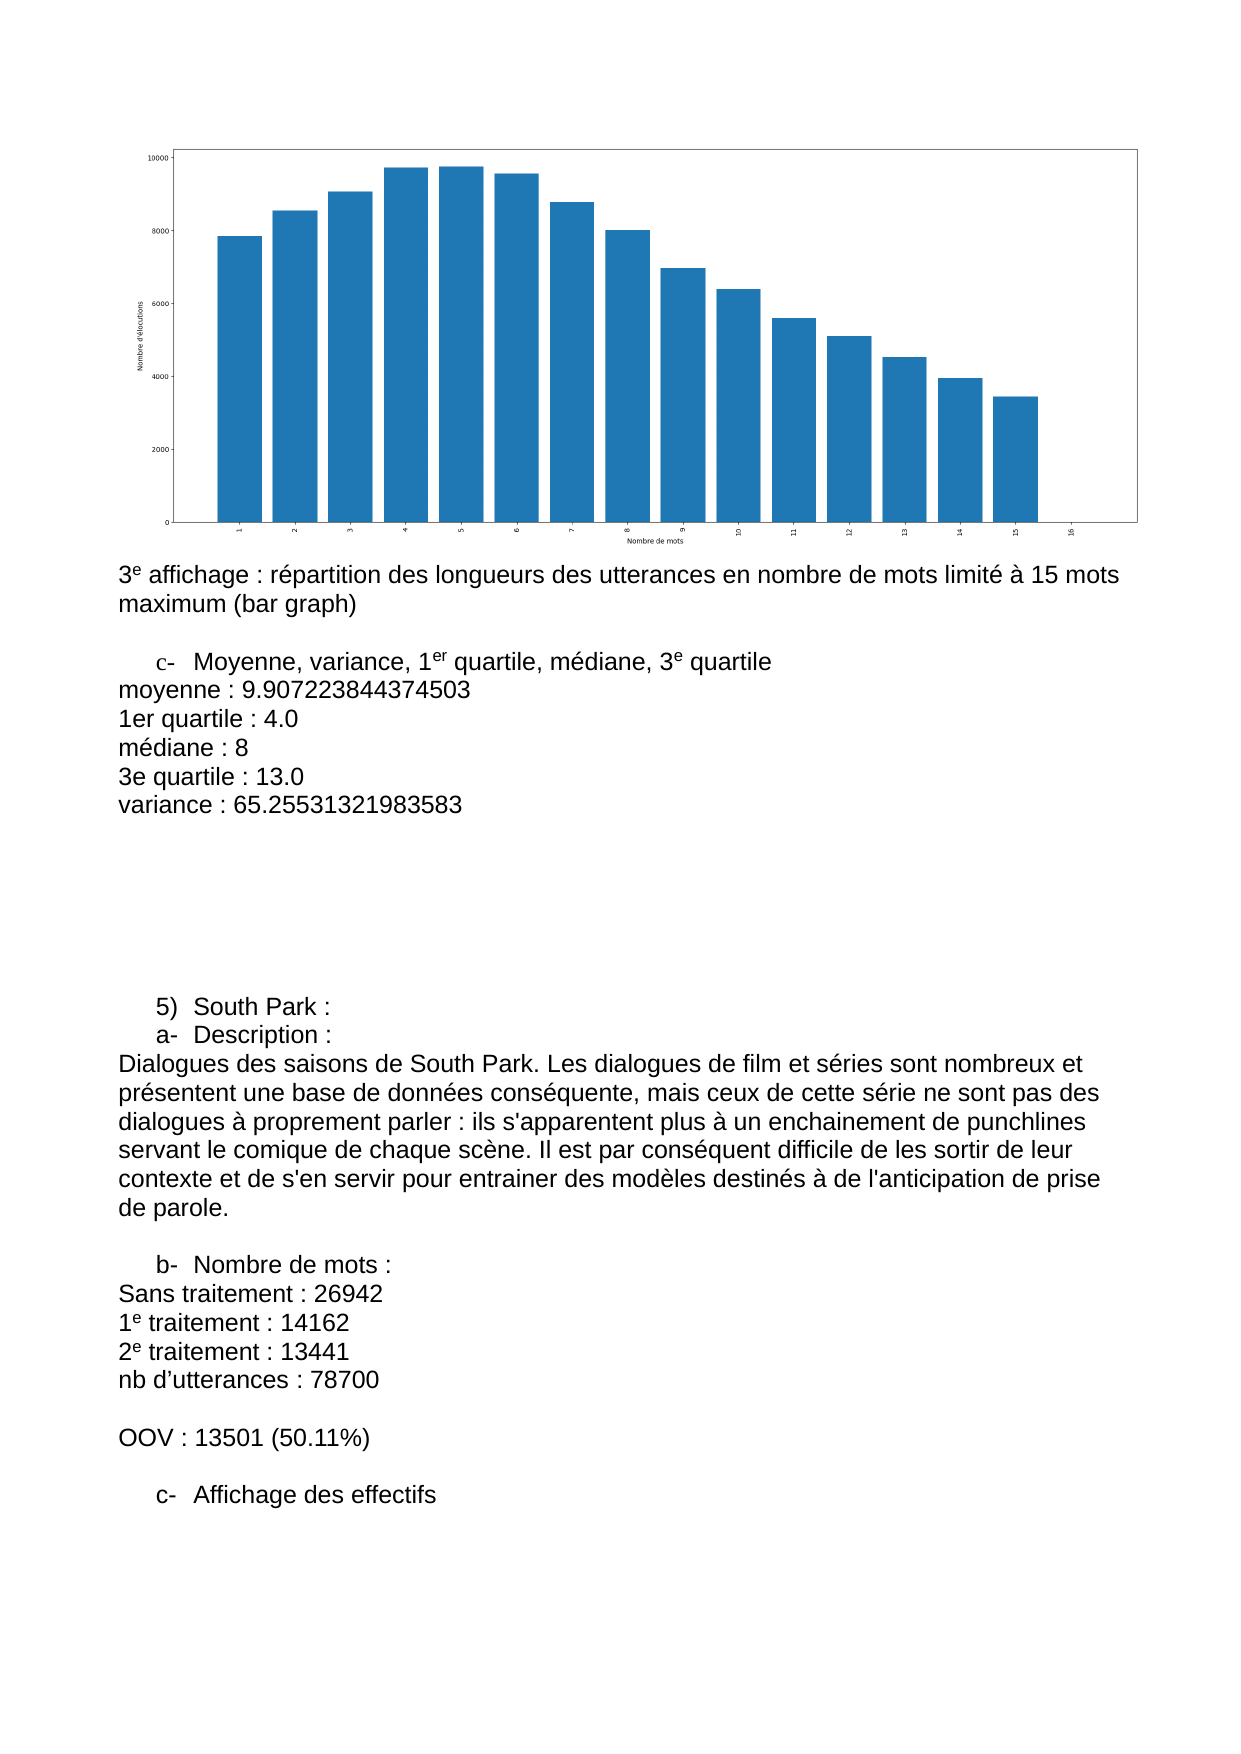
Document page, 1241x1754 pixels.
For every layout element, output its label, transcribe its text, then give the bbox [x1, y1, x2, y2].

text OOV : 13501 (50.11%) [118, 1423, 1122, 1452]
list Moyenne, variance, 1er quartile, médiane, 3e quartile [156, 646, 1122, 675]
text médiane : 8 [118, 733, 1122, 762]
text 2e traitement : 13441 [118, 1337, 1122, 1365]
text Sans traitement : 26942 [118, 1279, 1122, 1308]
picture [118, 118, 1168, 561]
text 3e affichage : répartition des longueurs des utterances en nombre de mots limité à 15 mots maximum (bar graph) [118, 561, 1122, 618]
text moyenne : 9.907223844374503 [118, 675, 1122, 704]
text 1er quartile : 4.0 [118, 704, 1122, 733]
list Nombre de mots : [156, 1250, 1122, 1279]
list Description : [156, 1020, 1122, 1049]
list Affichage des effectifs [156, 1480, 1122, 1509]
list South Park : [156, 992, 1122, 1020]
text Dialogues des saisons de South Park. Les dialogues de film et séries sont nombreux et présentent une base de données conséquente, mais ceux de cette série ne sont pas des dialogues à proprement parler : ils s'apparentent plus à un enchainement de punchlines servant le comique de chaque scène. Il est par conséquent difficile de les sortir de leur contexte et de s'en servir pour entrainer des modèles destinés à de l'anticipation de prise de parole. [118, 1049, 1122, 1222]
text 3e quartile : 13.0 [118, 762, 1122, 790]
text variance : 65.25531321983583 [118, 790, 1122, 819]
text nb d’utterances : 78700 [118, 1365, 1122, 1394]
text 1e traitement : 14162 [118, 1308, 1122, 1337]
